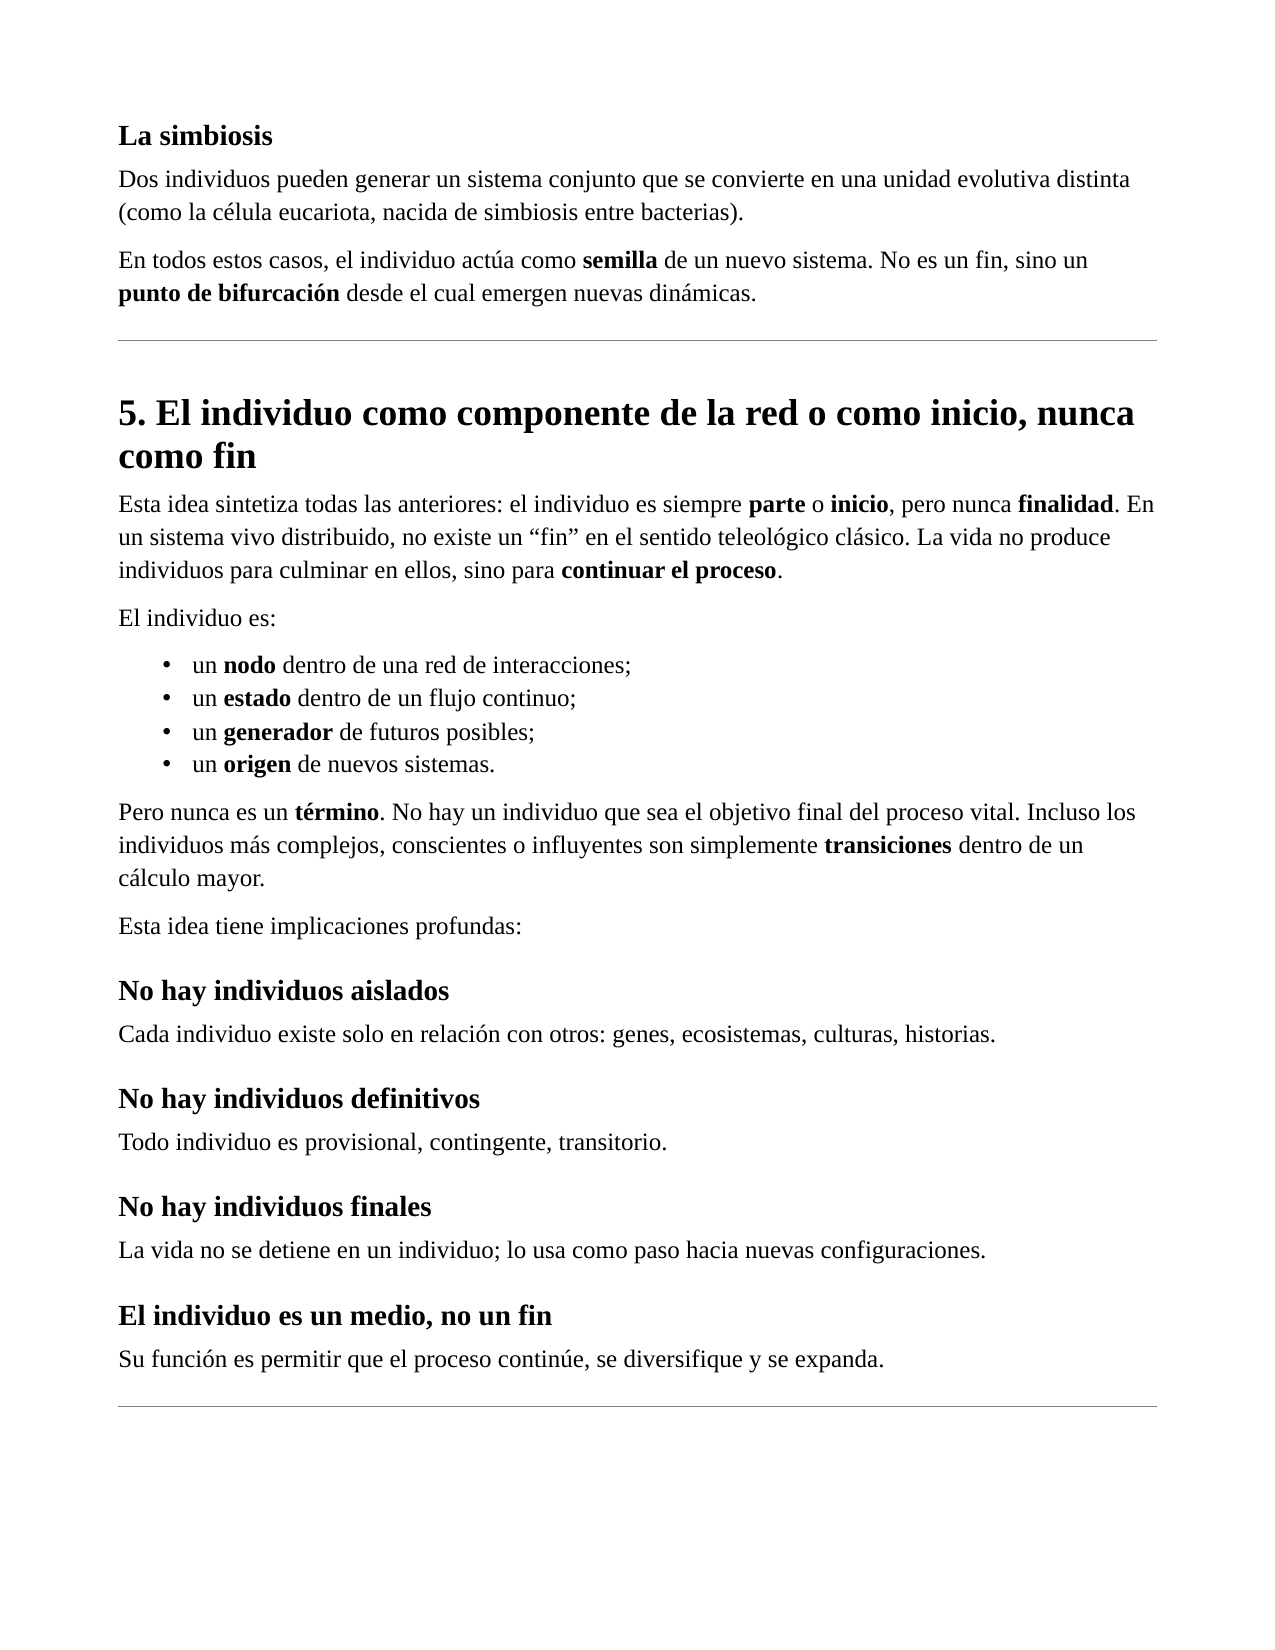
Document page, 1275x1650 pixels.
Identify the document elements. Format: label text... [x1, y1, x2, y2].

subtitle No hay individuos definitivos [118, 1081, 1157, 1115]
subtitle No hay individuos finales [118, 1189, 1157, 1223]
subtitle 5. El individuo como componente de la red o como inicio, nunca como fin [118, 391, 1157, 477]
list un estado dentro de un flujo continuo; [162, 683, 1157, 712]
subtitle El individuo es un medio, no un fin [118, 1298, 1157, 1331]
text Dos individuos pueden generar un sistema conjunto que se convierte en una unidad evolutiva distinta (como la célula eucariota, nacida de simbiosis entre bacterias). [118, 164, 1157, 226]
text El individuo es: [118, 603, 1157, 632]
text Pero nunca es un término. No hay un individuo que sea el objetivo final del proceso vital. Incluso los individuos más complejos, conscientes o influyentes son simplemente transiciones dentro de un cálculo mayor. [118, 797, 1157, 892]
text Esta idea tiene implicaciones profundas: [118, 911, 1157, 939]
text Su función es permitir que el proceso continúe, se diversifique y se expanda. [118, 1344, 1157, 1372]
list un generador de futuros posibles; [162, 717, 1157, 745]
text Esta idea sintetiza todas las anteriores: el individuo es siempre parte o inicio, pero nunca finalidad. En un sistema vivo distribuido, no existe un “fin” en el sentido teleológico clásico. La vida no produce individuos para culminar en ellos, sino para continuar el proceso. [118, 489, 1157, 584]
subtitle No hay individuos aislados [118, 973, 1157, 1007]
list un nodo dentro de una red de interacciones; [162, 651, 1157, 679]
list un origen de nuevos sistemas. [162, 749, 1157, 778]
text La vida no se detiene en un individuo; lo usa como paso hacia nuevas configuraciones. [118, 1236, 1157, 1264]
subtitle La simbiosis [118, 118, 1157, 152]
text Cada individuo existe solo en relación con otros: genes, ecosistemas, culturas, historias. [118, 1019, 1157, 1048]
text En todos estos casos, el individuo actúa como semilla de un nuevo sistema. No es un fin, sino un punto de bifurcación desde el cual emergen nuevas dinámicas. [118, 245, 1157, 307]
text Todo individuo es provisional, contingente, transitorio. [118, 1127, 1157, 1156]
